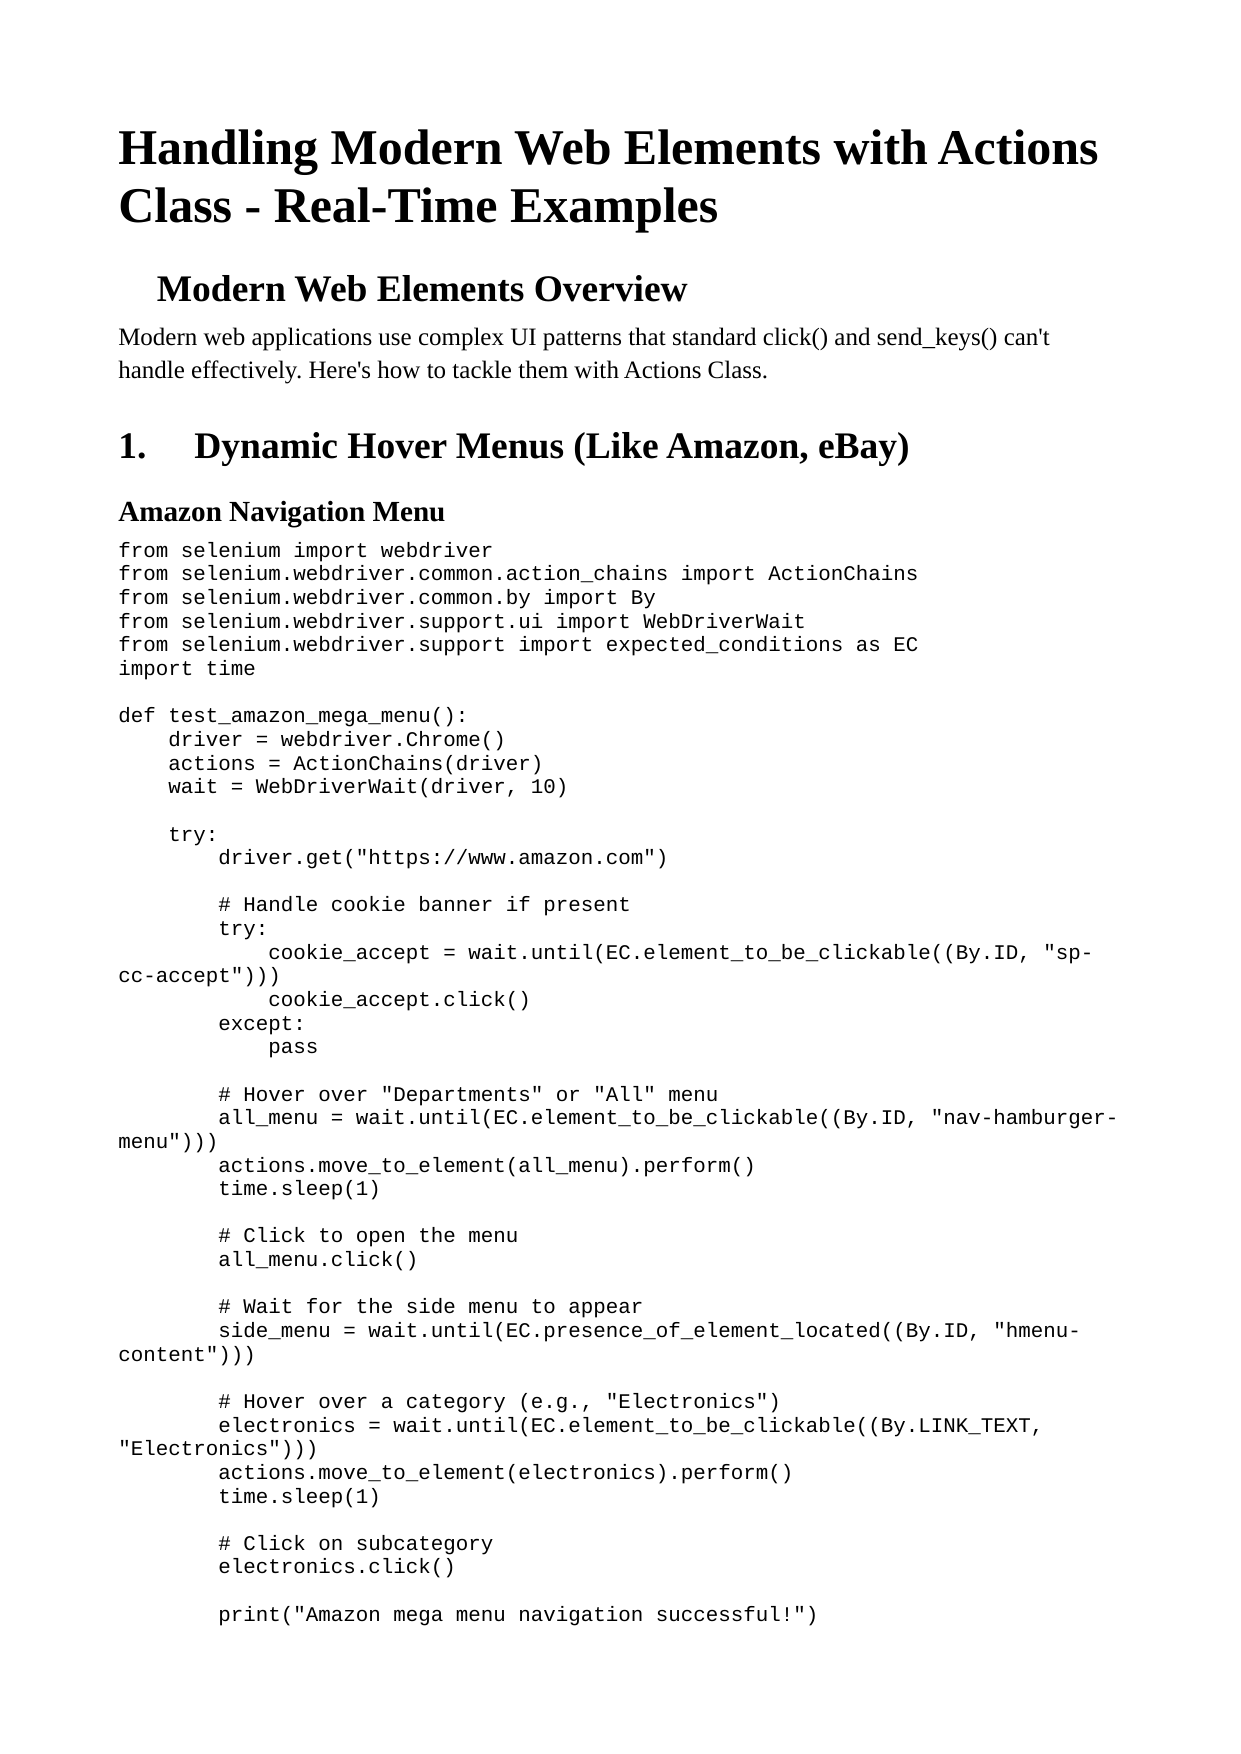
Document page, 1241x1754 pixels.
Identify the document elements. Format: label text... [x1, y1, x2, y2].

text def test_amazon_mega_menu(): [118, 705, 1122, 729]
text # Wait for the side menu to appear [118, 1296, 1122, 1320]
text # Hover over "Departments" or "All" menu [118, 1084, 1122, 1107]
text pass [118, 1036, 1122, 1060]
text try: [118, 918, 1122, 942]
text # Hover over a category (e.g., "Electronics") [118, 1391, 1122, 1415]
text actions.move_to_element(electronics).perform() [118, 1462, 1122, 1486]
text electronics = wait.until(EC.element_to_be_clickable((By.LINK_TEXT, "Electronics"))) [118, 1415, 1122, 1462]
text wait = WebDriverWait(driver, 10) [118, 776, 1122, 800]
text # Handle cookie banner if present [118, 894, 1122, 918]
text from selenium.webdriver.support.ui import WebDriverWait [118, 611, 1122, 634]
text try: [118, 823, 1122, 847]
text cookie_accept = wait.until(EC.element_to_be_clickable((By.ID, "sp-cc-accept"))) [118, 942, 1122, 989]
text cookie_accept.click() [118, 989, 1122, 1013]
text # Click to open the menu [118, 1226, 1122, 1249]
text time.sleep(1) [118, 1486, 1122, 1509]
subtitle 1. 🎯 Dynamic Hover Menus (Like Amazon, eBay) [118, 423, 1122, 467]
text driver.get("https://www.amazon.com") [118, 847, 1122, 871]
text actions = ActionChains(driver) [118, 753, 1122, 776]
text all_menu = wait.until(EC.element_to_be_clickable((By.ID, "nav-hamburger-menu"))) [118, 1107, 1122, 1154]
text from selenium import webdriver [118, 540, 1122, 563]
text time.sleep(1) [118, 1178, 1122, 1202]
text except: [118, 1013, 1122, 1036]
subtitle Handling Modern Web Elements with Actions Class - Real-Time Examples [118, 118, 1122, 233]
text from selenium.webdriver.support import expected_conditions as EC [118, 634, 1122, 658]
text import time [118, 658, 1122, 682]
text from selenium.webdriver.common.action_chains import ActionChains [118, 563, 1122, 587]
text print("Amazon mega menu navigation successful!") [118, 1604, 1122, 1627]
text # Click on subcategory [118, 1533, 1122, 1557]
text actions.move_to_element(all_menu).perform() [118, 1154, 1122, 1178]
text all_menu.click() [118, 1249, 1122, 1273]
text side_menu = wait.until(EC.presence_of_element_located((By.ID, "hmenu-content"))) [118, 1320, 1122, 1367]
text driver = webdriver.Chrome() [118, 729, 1122, 753]
subtitle Amazon Navigation Menu [118, 494, 1122, 527]
text electronics.click() [118, 1557, 1122, 1580]
subtitle 🚀 Modern Web Elements Overview [118, 266, 1122, 309]
text Modern web applications use complex UI patterns that standard click() and send_keys() can't handle effectively. Here's how to tackle them with Actions Class. [118, 322, 1122, 384]
text from selenium.webdriver.common.by import By [118, 587, 1122, 611]
